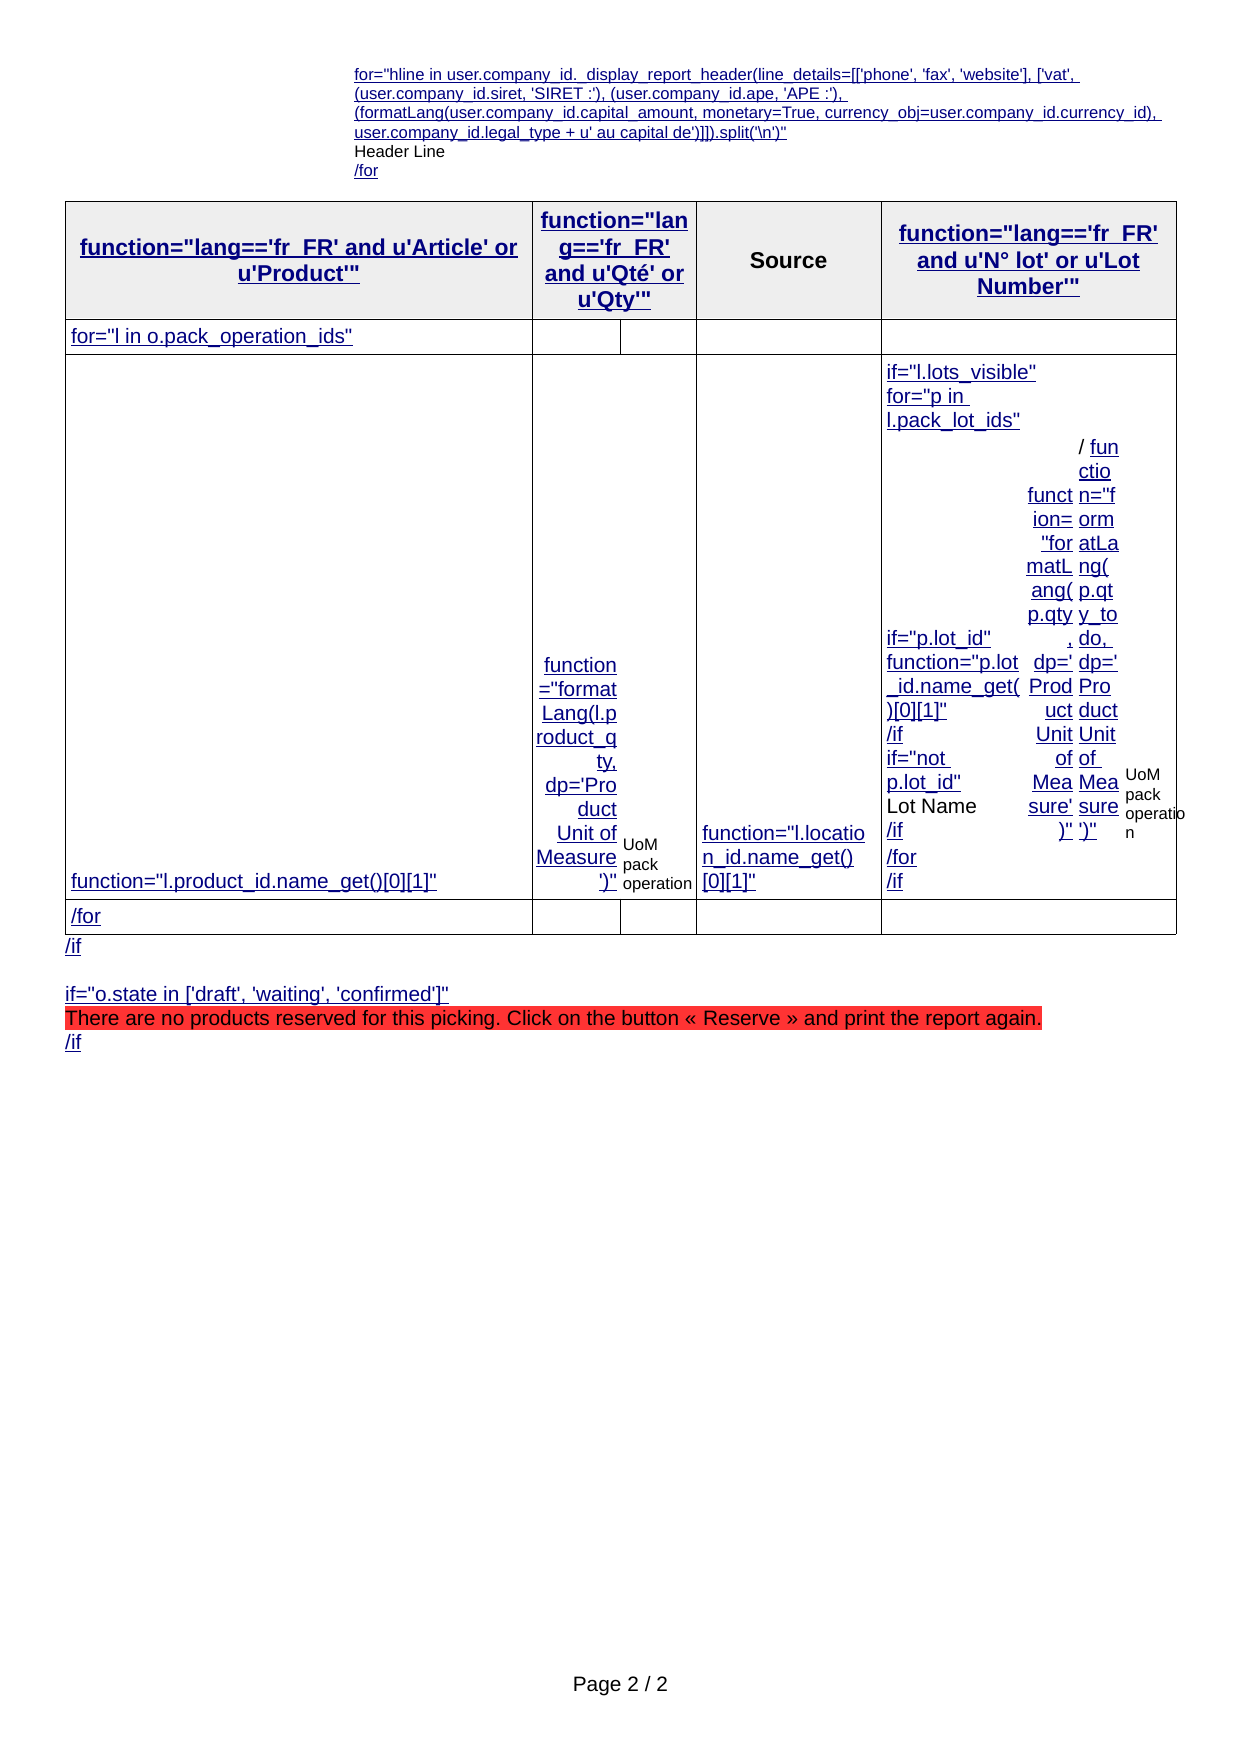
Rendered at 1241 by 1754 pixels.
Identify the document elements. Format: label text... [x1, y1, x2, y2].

table_header function="lang=='fr_FR' and u'N° lot' or u'Lot Number'" [882, 202, 1176, 318]
table_cell [882, 900, 1176, 934]
table_cell [621, 320, 696, 354]
table_header [1075, 384, 1122, 432]
table_header function="lang=='fr_FR' and u'Article' or u'Product'" [66, 202, 532, 318]
table_cell UoM pack operation [620, 355, 696, 898]
table_cell [1023, 845, 1075, 869]
table_cell function="l.location_id.name_get()[0][1]" [697, 355, 881, 898]
table_cell [1122, 845, 1176, 869]
table_cell if="l.lots_visible" /if [882, 355, 1176, 898]
table_cell [697, 900, 881, 934]
table_cell [533, 900, 620, 934]
table_cell function="formatLang(p.qty, dp='Product Unit of Measure')" [1023, 432, 1075, 845]
table_header Source [697, 202, 881, 318]
table_cell [533, 320, 620, 354]
text /if [65, 935, 1175, 958]
table_cell function="l.product_id.name_get()[0][1]" [66, 355, 532, 898]
table_header function="lang=='fr_FR' and u'Qté' or u'Qty'" [533, 202, 696, 318]
table_cell [1075, 845, 1122, 869]
table_cell [621, 900, 696, 934]
table_cell [882, 320, 1176, 354]
table_cell / function="formatLang(p.qty_todo, dp='Product Unit of Measure')" [1075, 432, 1122, 845]
table_header [1023, 384, 1075, 432]
table_cell [697, 320, 881, 354]
text if="o.state in ['draft', 'waiting', 'confirmed']" [65, 982, 1175, 1006]
table_cell /for [886, 845, 1023, 869]
text /if [65, 1030, 1175, 1054]
table_cell for="l in o.pack_operation_ids" [66, 320, 532, 354]
table_cell /for [66, 900, 532, 934]
table_cell UoM pack operation [1122, 432, 1176, 845]
table_cell function="formatLang(l.product_qty, dp='Product Unit of Measure')" [533, 355, 620, 898]
table_cell if="p.lot_id" function="p.lot_id.name_get()[0][1]" /if if="not p.lot_id" Lot Name /if [886, 432, 1023, 845]
table_header [1122, 384, 1176, 432]
text There are no products reserved for this picking. Click on the button « Reserve » and print the report again. [65, 1006, 1175, 1030]
table_header for="p in l.pack_lot_ids" [886, 384, 1023, 432]
